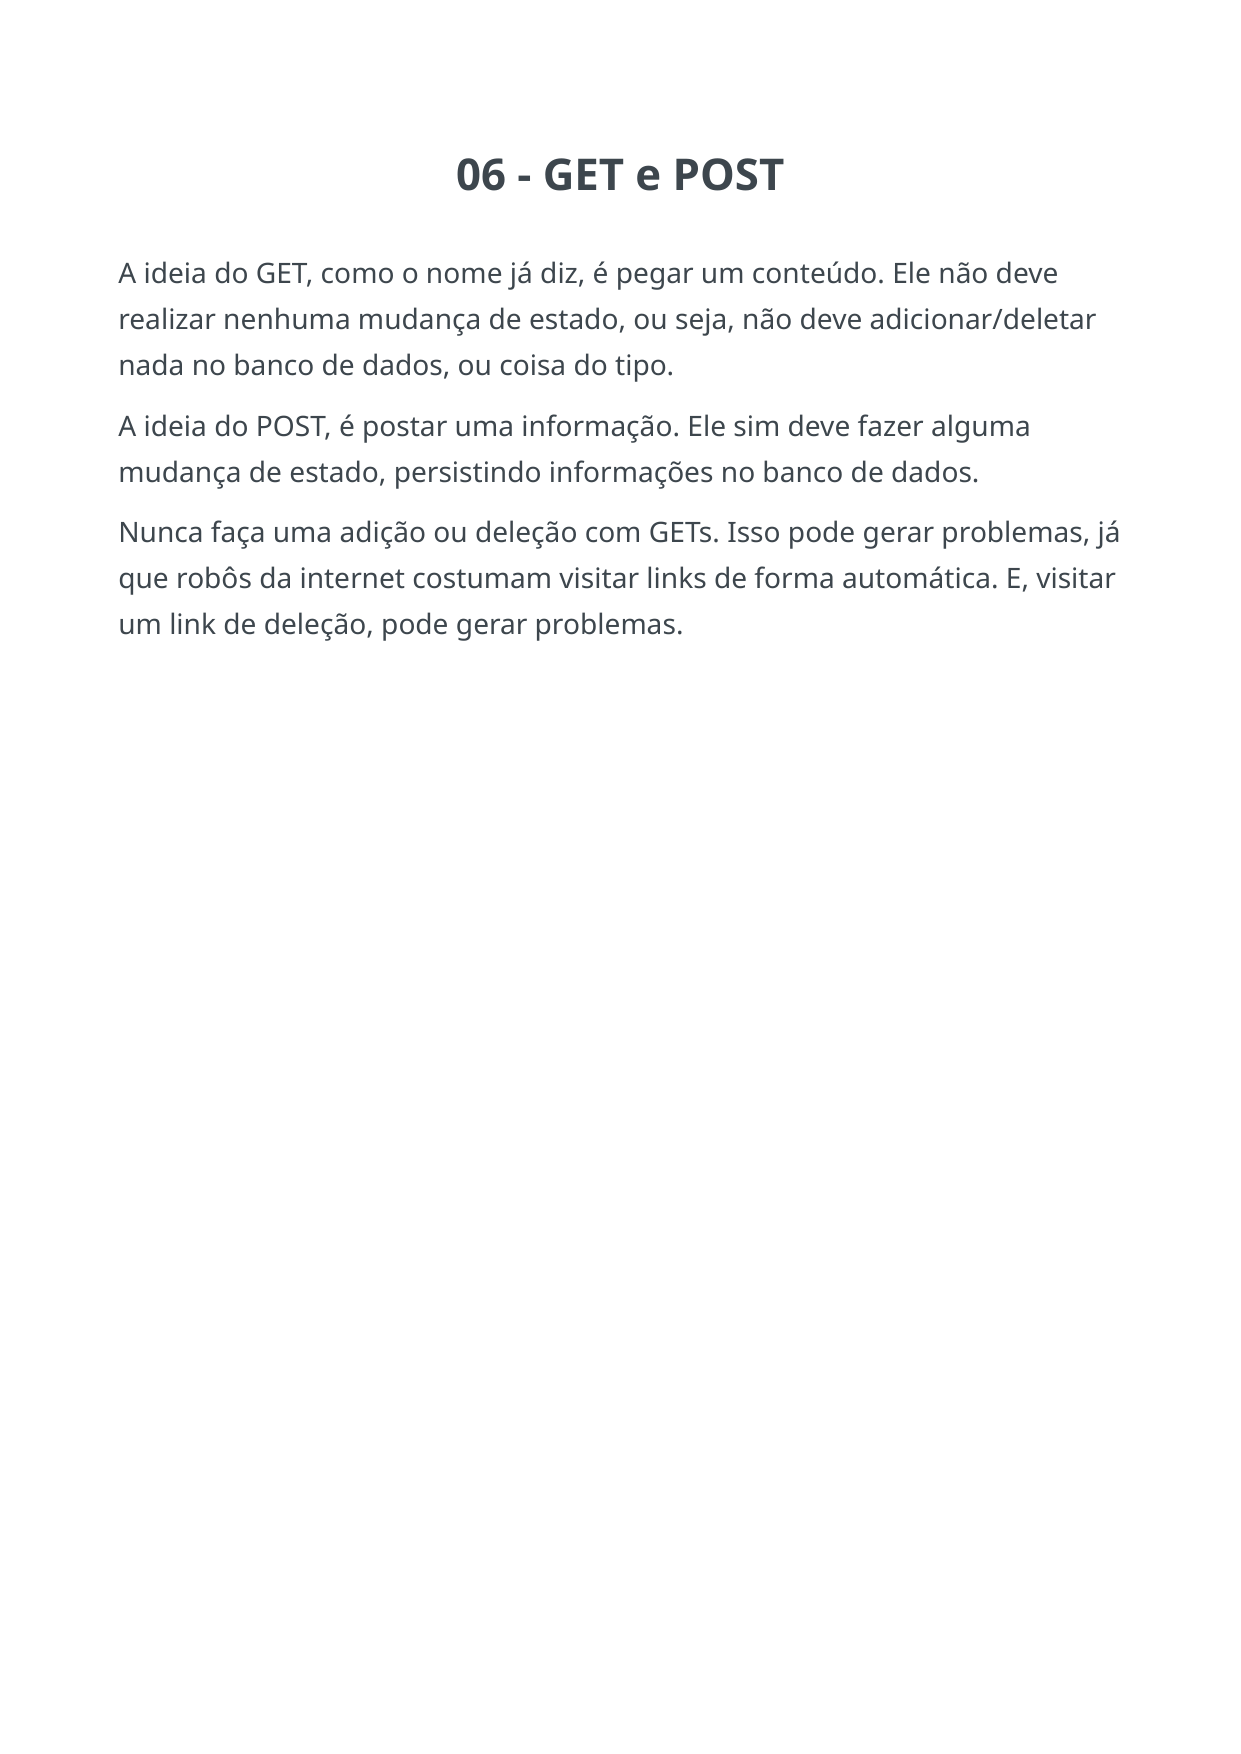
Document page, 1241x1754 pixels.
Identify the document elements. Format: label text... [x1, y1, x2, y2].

subtitle 06 - GET e POST [118, 143, 1122, 203]
text Nunca faça uma adição ou deleção com GETs. Isso pode gerar problemas, já que robôs da internet costumam visitar links de forma automática. E, visitar um link de deleção, pode gerar problemas. [118, 512, 1122, 643]
text A ideia do POST, é postar uma informação. Ele sim deve fazer alguma mudança de estado, persistindo informações no banco de dados. [118, 406, 1122, 490]
text A ideia do GET, como o nome já diz, é pegar um conteúdo. Ele não deve realizar nenhuma mudança de estado, ou seja, não deve adicionar/deletar nada no banco de dados, ou coisa do tipo. [118, 253, 1122, 384]
